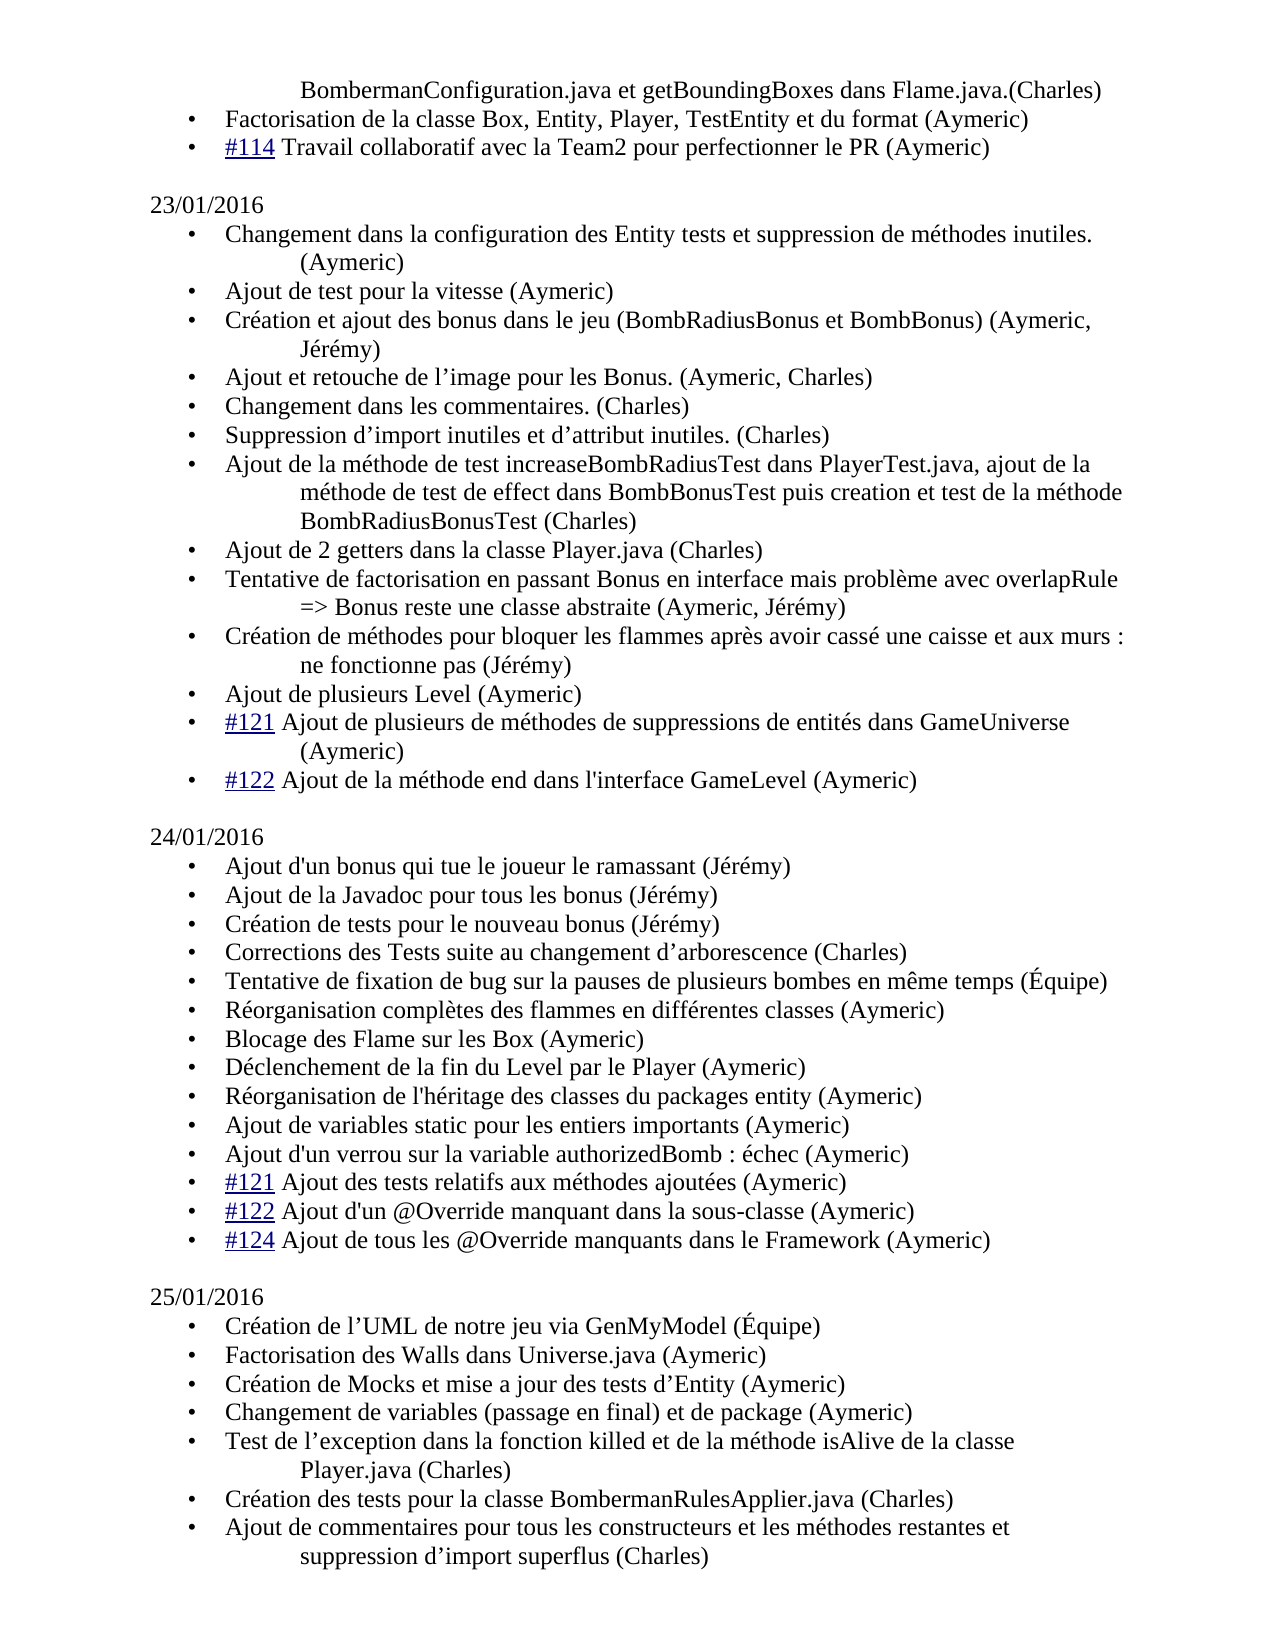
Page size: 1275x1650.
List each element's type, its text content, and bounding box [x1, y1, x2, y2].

text 23/01/2016 [150, 190, 1125, 219]
list Création de l’UML de notre jeu via GenMyModel (Équipe) [187, 1311, 1125, 1340]
list Ajout d'un verrou sur la variable authorizedBomb : échec (Aymeric) [187, 1139, 1125, 1167]
list Création de tests pour le nouveau bonus (Jérémy) [187, 909, 1125, 937]
list Réorganisation de l'héritage des classes du packages entity (Aymeric) [187, 1081, 1125, 1110]
list Création des tests pour la classe BombermanRulesApplier.java (Charles) [187, 1484, 1125, 1512]
text 25/01/2016 [150, 1282, 1125, 1311]
list #121 Ajout de plusieurs de méthodes de suppressions de entités dans GameUniverse (Aymeric) [187, 707, 1125, 765]
list Ajout et retouche de l’image pour les Bonus. (Aymeric, Charles) [187, 362, 1125, 391]
list Ajout de la méthode de test increaseBombRadiusTest dans PlayerTest.java, ajout de la méthode de test de effect dans BombBonusTest puis creation et test de la méthode BombRadiusBonusTest (Charles) [187, 449, 1125, 535]
list #124 Ajout de tous les @Override manquants dans le Framework (Aymeric) [187, 1225, 1125, 1254]
list Création et ajout des bonus dans le jeu (BombRadiusBonus et BombBonus) (Aymeric, Jérémy) [187, 305, 1125, 362]
list Factorisation des Walls dans Universe.java (Aymeric) [187, 1340, 1125, 1369]
list Tentative de fixation de bug sur la pauses de plusieurs bombes en même temps (Équipe) [187, 966, 1125, 995]
list #114 Travail collaboratif avec la Team2 pour perfectionner le PR (Aymeric) [187, 132, 1125, 161]
list Changement dans les commentaires. (Charles) [187, 391, 1125, 420]
list Réorganisation complètes des flammes en différentes classes (Aymeric) [187, 995, 1125, 1024]
list Changement dans la configuration des Entity tests et suppression de méthodes inutiles. (Aymeric) [187, 219, 1125, 276]
list BombermanConfiguration.java et getBoundingBoxes dans Flame.java.(Charles) [187, 75, 1125, 104]
list Suppression d’import inutiles et d’attribut inutiles. (Charles) [187, 420, 1125, 449]
list Déclenchement de la fin du Level par le Player (Aymeric) [187, 1052, 1125, 1081]
list Ajout de 2 getters dans la classe Player.java (Charles) [187, 535, 1125, 564]
list #122 Ajout d'un @Override manquant dans la sous-classe (Aymeric) [187, 1196, 1125, 1225]
list Tentative de factorisation en passant Bonus en interface mais problème avec overlapRule => Bonus reste une classe abstraite (Aymeric, Jérémy) [187, 564, 1125, 621]
list Ajout de test pour la vitesse (Aymeric) [187, 276, 1125, 305]
list #122 Ajout de la méthode end dans l'interface GameLevel (Aymeric) [187, 765, 1125, 794]
list Création de méthodes pour bloquer les flammes après avoir cassé une caisse et aux murs : ne fonctionne pas (Jérémy) [187, 621, 1125, 679]
text 24/01/2016 [150, 822, 1125, 851]
list Ajout d'un bonus qui tue le joueur le ramassant (Jérémy) [187, 851, 1125, 880]
list Blocage des Flame sur les Box (Aymeric) [187, 1024, 1125, 1052]
list Création de Mocks et mise a jour des tests d’Entity (Aymeric) [187, 1369, 1125, 1397]
list Ajout de variables static pour les entiers importants (Aymeric) [187, 1110, 1125, 1139]
list Factorisation de la classe Box, Entity, Player, TestEntity et du format (Aymeric) [187, 104, 1125, 132]
list Ajout de plusieurs Level (Aymeric) [187, 679, 1125, 707]
list Changement de variables (passage en final) et de package (Aymeric) [187, 1397, 1125, 1426]
list #121 Ajout des tests relatifs aux méthodes ajoutées (Aymeric) [187, 1167, 1125, 1196]
list Ajout de la Javadoc pour tous les bonus (Jérémy) [187, 880, 1125, 909]
list Test de l’exception dans la fonction killed et de la méthode isAlive de la classe Player.java (Charles) [187, 1426, 1125, 1484]
list Corrections des Tests suite au changement d’arborescence (Charles) [187, 937, 1125, 966]
list Ajout de commentaires pour tous les constructeurs et les méthodes restantes et suppression d’import superflus (Charles) [187, 1512, 1125, 1570]
